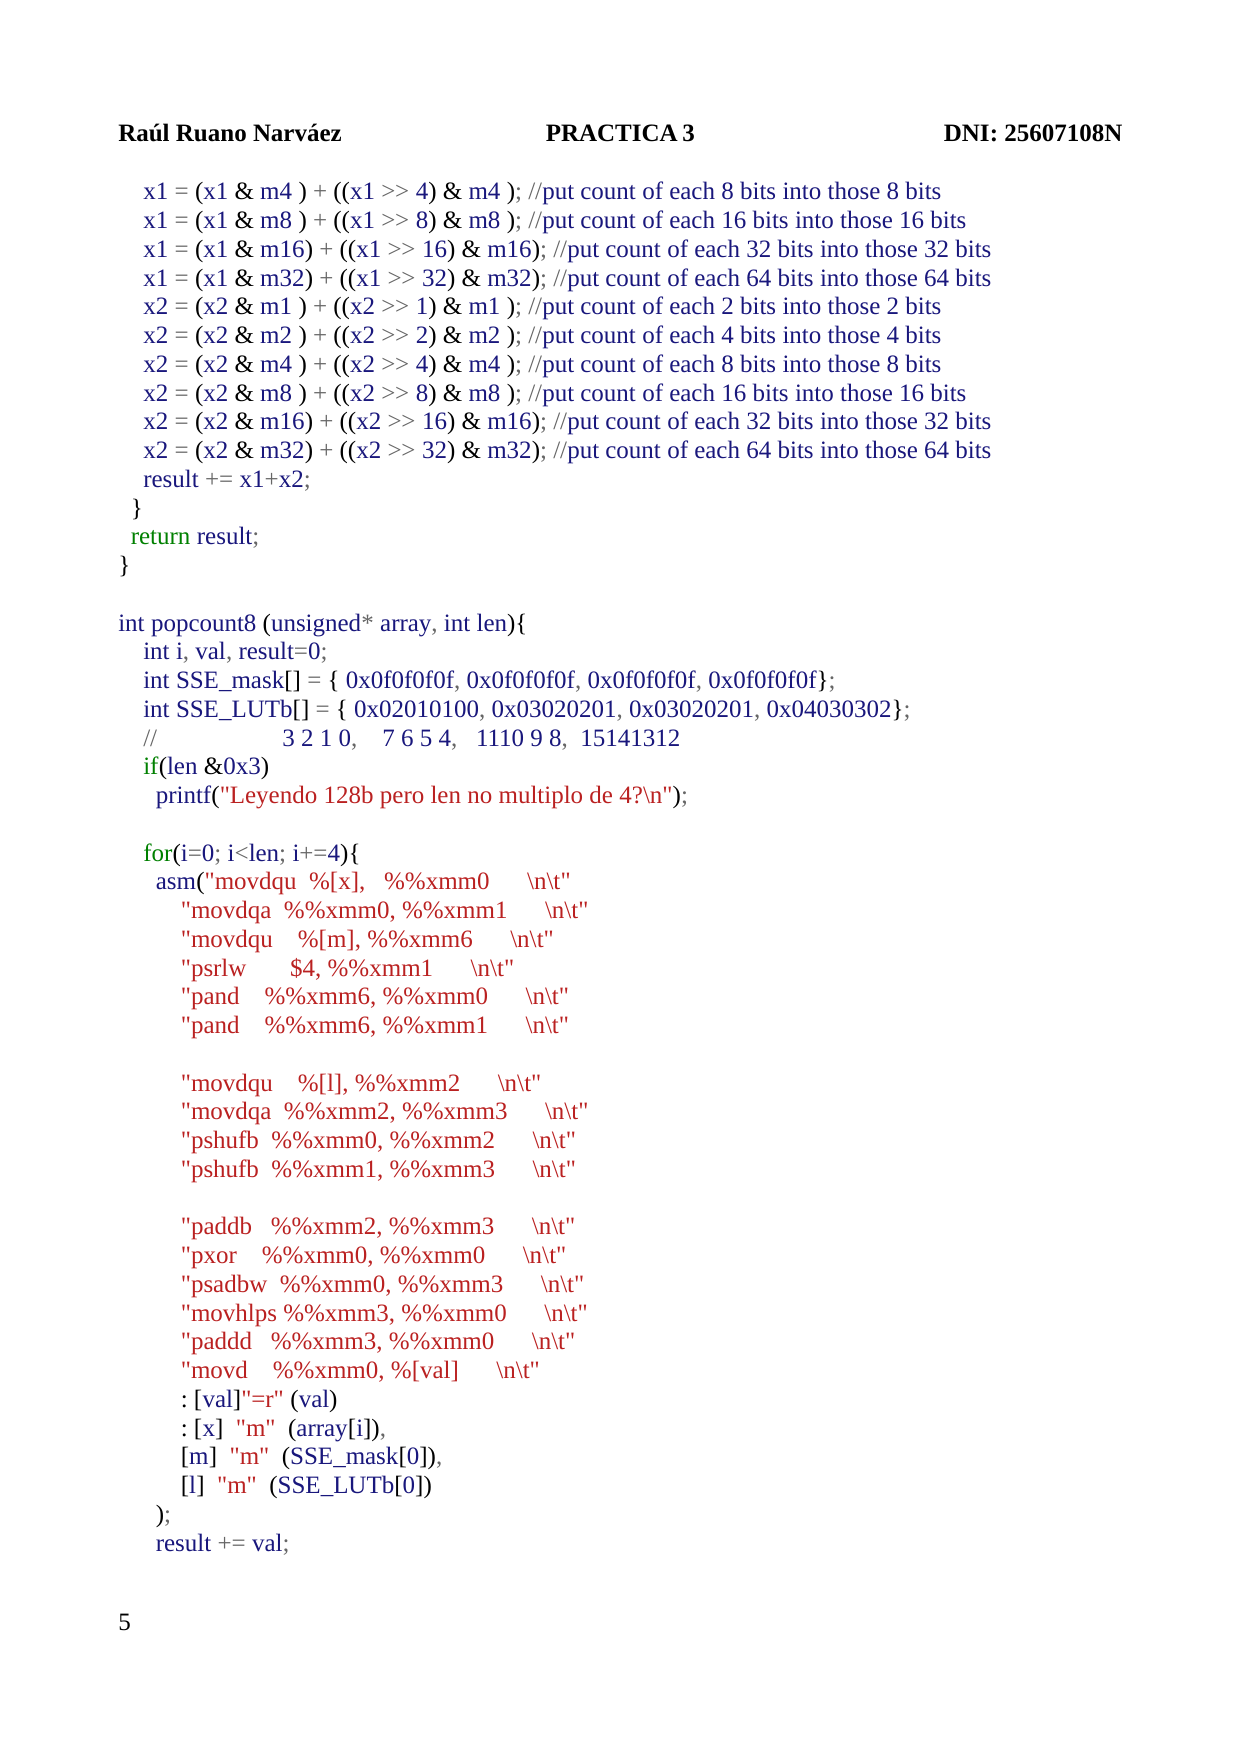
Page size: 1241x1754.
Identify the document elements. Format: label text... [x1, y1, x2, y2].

text x2 = (x2 & m2 ) + ((x2 >> 2) & m2 ); //put count of each 4 bits into those 4 bits [118, 320, 1122, 349]
text "pshufb %%xmm0, %%xmm2 \n\t" [118, 1125, 1122, 1154]
text result += x1+x2; [118, 464, 1122, 493]
text asm("movdqu %[x], %%xmm0 \n\t" [118, 866, 1122, 895]
text x1 = (x1 & m8 ) + ((x1 >> 8) & m8 ); //put count of each 16 bits into those 16 bits [118, 205, 1122, 234]
text return result; [118, 521, 1122, 550]
text "pxor %%xmm0, %%xmm0 \n\t" [118, 1240, 1122, 1269]
text x2 = (x2 & m32) + ((x2 >> 32) & m32); //put count of each 64 bits into those 64 bits [118, 435, 1122, 464]
text "movdqa %%xmm2, %%xmm3 \n\t" [118, 1096, 1122, 1125]
text "paddb %%xmm2, %%xmm3 \n\t" [118, 1211, 1122, 1240]
text "movdqa %%xmm0, %%xmm1 \n\t" [118, 895, 1122, 924]
text x2 = (x2 & m8 ) + ((x2 >> 8) & m8 ); //put count of each 16 bits into those 16 bits [118, 378, 1122, 406]
text "movd %%xmm0, %[val] \n\t" [118, 1355, 1122, 1384]
text [l] "m" (SSE_LUTb[0]) [118, 1470, 1122, 1499]
text // 3 2 1 0, 7 6 5 4, 1110 9 8, 15141312 [118, 723, 1122, 751]
text int popcount8 (unsigned* array, int len){ [118, 608, 1122, 636]
text result += val; [118, 1528, 1122, 1556]
text x2 = (x2 & m1 ) + ((x2 >> 1) & m1 ); //put count of each 2 bits into those 2 bits [118, 291, 1122, 320]
text x1 = (x1 & m32) + ((x1 >> 32) & m32); //put count of each 64 bits into those 64 bits [118, 263, 1122, 291]
text [m] "m" (SSE_mask[0]), [118, 1441, 1122, 1470]
text x2 = (x2 & m16) + ((x2 >> 16) & m16); //put count of each 32 bits into those 32 bits [118, 406, 1122, 435]
text x1 = (x1 & m4 ) + ((x1 >> 4) & m4 ); //put count of each 8 bits into those 8 bits [118, 176, 1122, 205]
text : [val]"=r" (val) [118, 1384, 1122, 1413]
text printf("Leyendo 128b pero len no multiplo de 4?\n"); [118, 780, 1122, 809]
text if(len &0x3) [118, 751, 1122, 780]
text int i, val, result=0; [118, 636, 1122, 665]
text ); [118, 1499, 1122, 1528]
text "movdqu %[m], %%xmm6 \n\t" [118, 924, 1122, 953]
text "pand %%xmm6, %%xmm1 \n\t" [118, 1010, 1122, 1039]
text for(i=0; i<len; i+=4){ [118, 838, 1122, 866]
text "pshufb %%xmm1, %%xmm3 \n\t" [118, 1154, 1122, 1183]
text } [118, 493, 1122, 521]
text "pand %%xmm6, %%xmm0 \n\t" [118, 981, 1122, 1010]
text x1 = (x1 & m16) + ((x1 >> 16) & m16); //put count of each 32 bits into those 32 bits [118, 234, 1122, 263]
text int SSE_mask[] = { 0x0f0f0f0f, 0x0f0f0f0f, 0x0f0f0f0f, 0x0f0f0f0f}; [118, 665, 1122, 694]
text "movdqu %[l], %%xmm2 \n\t" [118, 1068, 1122, 1096]
text "paddd %%xmm3, %%xmm0 \n\t" [118, 1326, 1122, 1355]
text "psrlw $4, %%xmm1 \n\t" [118, 953, 1122, 981]
text : [x] "m" (array[i]), [118, 1413, 1122, 1441]
text "movhlps %%xmm3, %%xmm0 \n\t" [118, 1298, 1122, 1326]
text } [118, 550, 1122, 579]
text "psadbw %%xmm0, %%xmm3 \n\t" [118, 1269, 1122, 1298]
text x2 = (x2 & m4 ) + ((x2 >> 4) & m4 ); //put count of each 8 bits into those 8 bits [118, 349, 1122, 378]
text int SSE_LUTb[] = { 0x02010100, 0x03020201, 0x03020201, 0x04030302}; [118, 694, 1122, 723]
